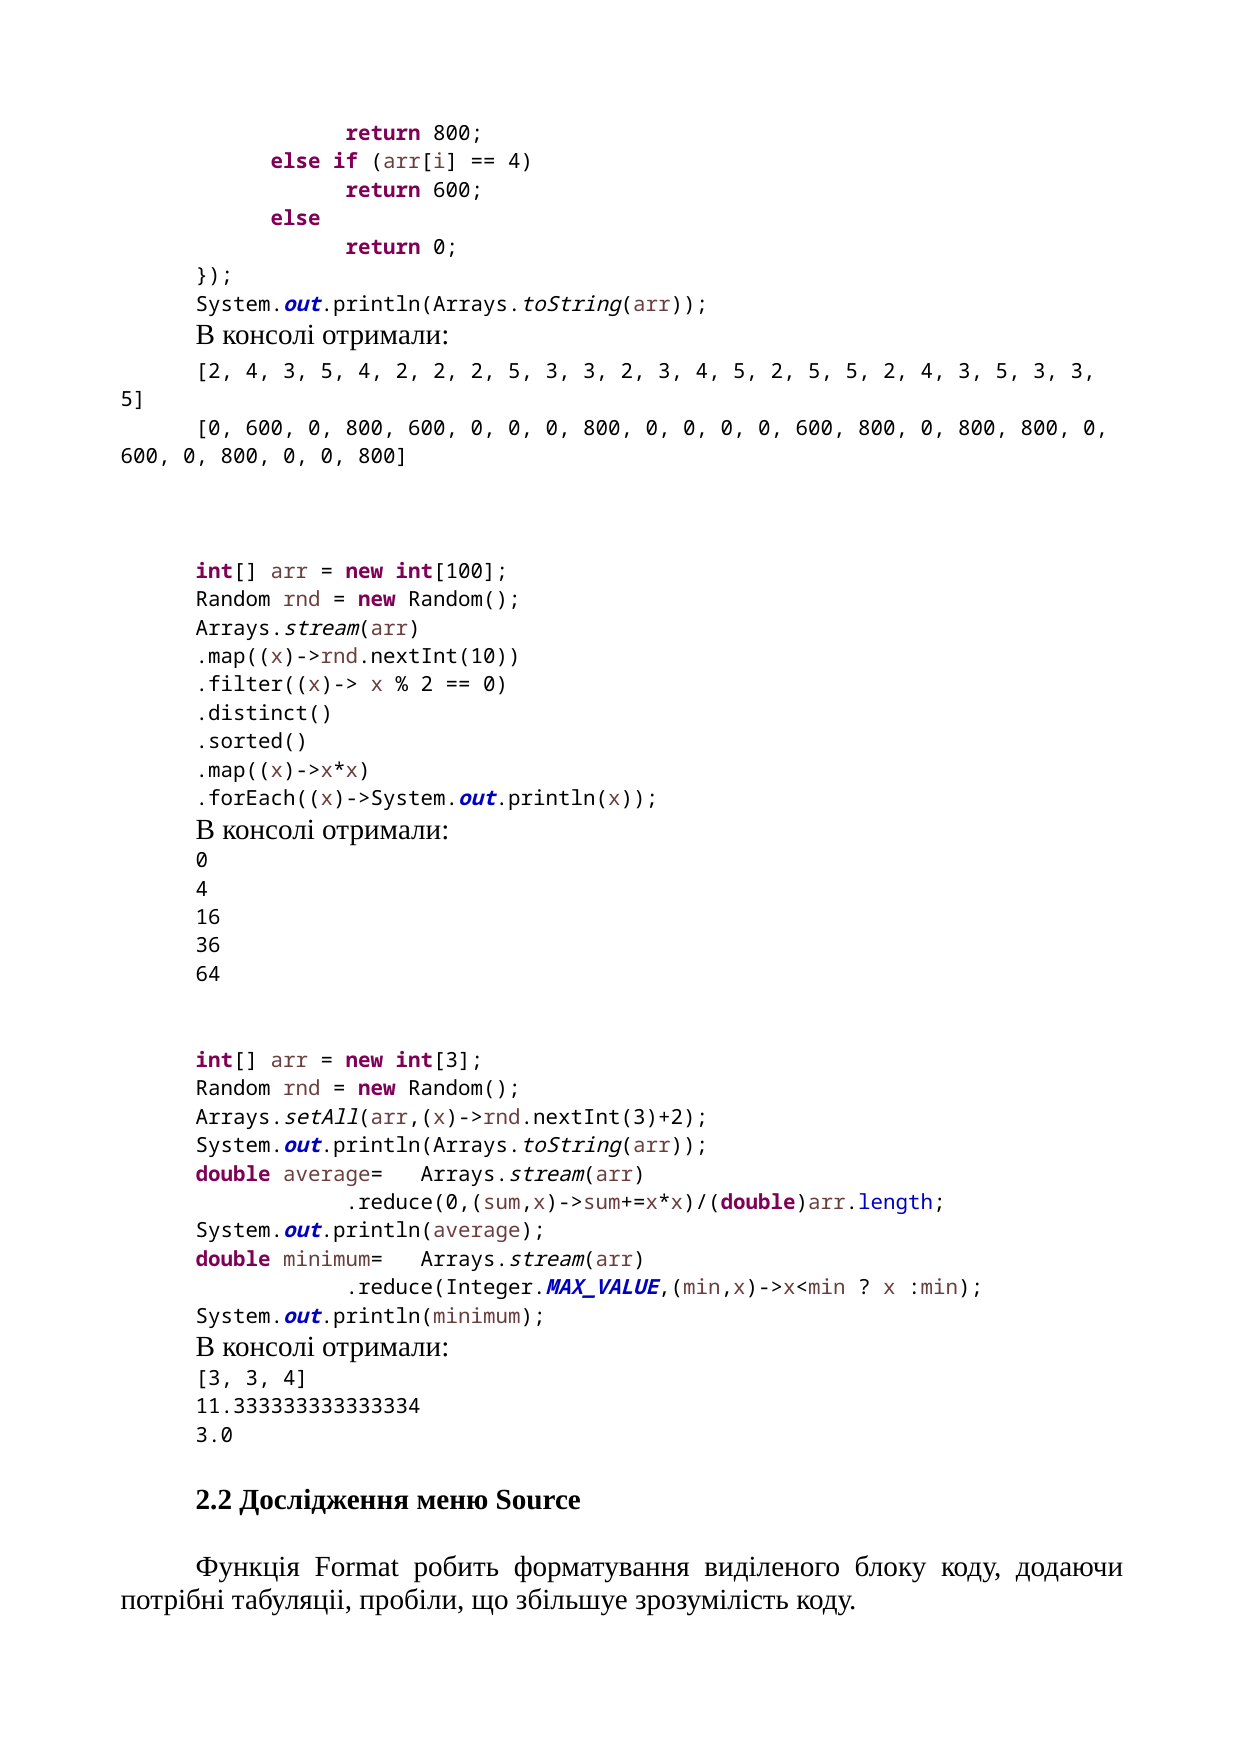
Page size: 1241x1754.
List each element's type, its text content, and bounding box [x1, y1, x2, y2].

text 16 [195, 902, 1123, 931]
text 2.2 Дослiдження меню Source [120, 1482, 1123, 1515]
text .sorted() [97, 726, 1123, 755]
text Random rnd = new Random(); [91, 1073, 1123, 1102]
text System.out.println(average); [91, 1216, 1123, 1244]
text Random rnd = new Random(); [97, 584, 1123, 613]
text .reduce(Integer.MAX_VALUE,(min,x)->x<min ? x :min); [91, 1272, 1123, 1301]
text 36 [195, 931, 1123, 959]
text .filter((x)-> x % 2 == 0) [97, 669, 1123, 698]
text .map((x)->rnd.nextInt(10)) [97, 641, 1123, 669]
text 0 [195, 845, 1123, 874]
text Функцiя Format робить форматування видiленого блоку коду, додаючи потрiбнi табуляцii, пробiли, що збiльшуе зрозумiлiсть коду. [120, 1549, 1123, 1616]
text double minimum= Arrays.stream(arr) [91, 1244, 1123, 1272]
text [0, 600, 0, 800, 600, 0, 0, 0, 800, 0, 0, 0, 0, 600, 800, 0, 800, 800, 0, 600, 0, 800, 0, 0, 800] [120, 413, 1123, 469]
text double average= Arrays.stream(arr) [91, 1159, 1123, 1187]
text int[] arr = new int[100]; [97, 556, 1123, 584]
text [2, 4, 3, 5, 4, 2, 2, 2, 5, 3, 3, 2, 3, 4, 5, 2, 5, 5, 2, 4, 3, 5, 3, 3, 5] [91, 351, 1123, 413]
text .forEach((x)->System.out.println(x)); [97, 783, 1123, 812]
text .map((x)->x*x) [97, 755, 1123, 783]
text 11.333333333333334 [195, 1391, 1123, 1420]
text System.out.println(Arrays.toString(arr)); [91, 1130, 1123, 1159]
text Arrays.setAll(arr,(x)->rnd.nextInt(3)+2); [91, 1102, 1123, 1130]
text .distinct() [97, 698, 1123, 726]
text 4 [195, 874, 1123, 902]
text }); [91, 260, 1123, 289]
text else if (arr[i] == 4) [91, 147, 1123, 175]
text 3.0 [195, 1420, 1123, 1448]
text [3, 3, 4] [195, 1363, 1123, 1391]
text В консолi отримали: [120, 1329, 1123, 1363]
text 64 [195, 959, 1123, 987]
text Arrays.stream(arr) [97, 613, 1123, 641]
text else [91, 203, 1123, 232]
text return 0; [91, 232, 1123, 260]
text return 600; [91, 175, 1123, 203]
text return 800; [91, 118, 1123, 147]
text В консолi отримали: [91, 317, 1123, 351]
text int[] arr = new int[3]; [91, 1045, 1123, 1073]
text В консолi отримали: [91, 812, 1123, 845]
text System.out.println(minimum); [91, 1301, 1123, 1329]
text .reduce(0,(sum,x)->sum+=x*x)/(double)arr.length; [91, 1187, 1123, 1216]
text System.out.println(Arrays.toString(arr)); [91, 289, 1123, 317]
